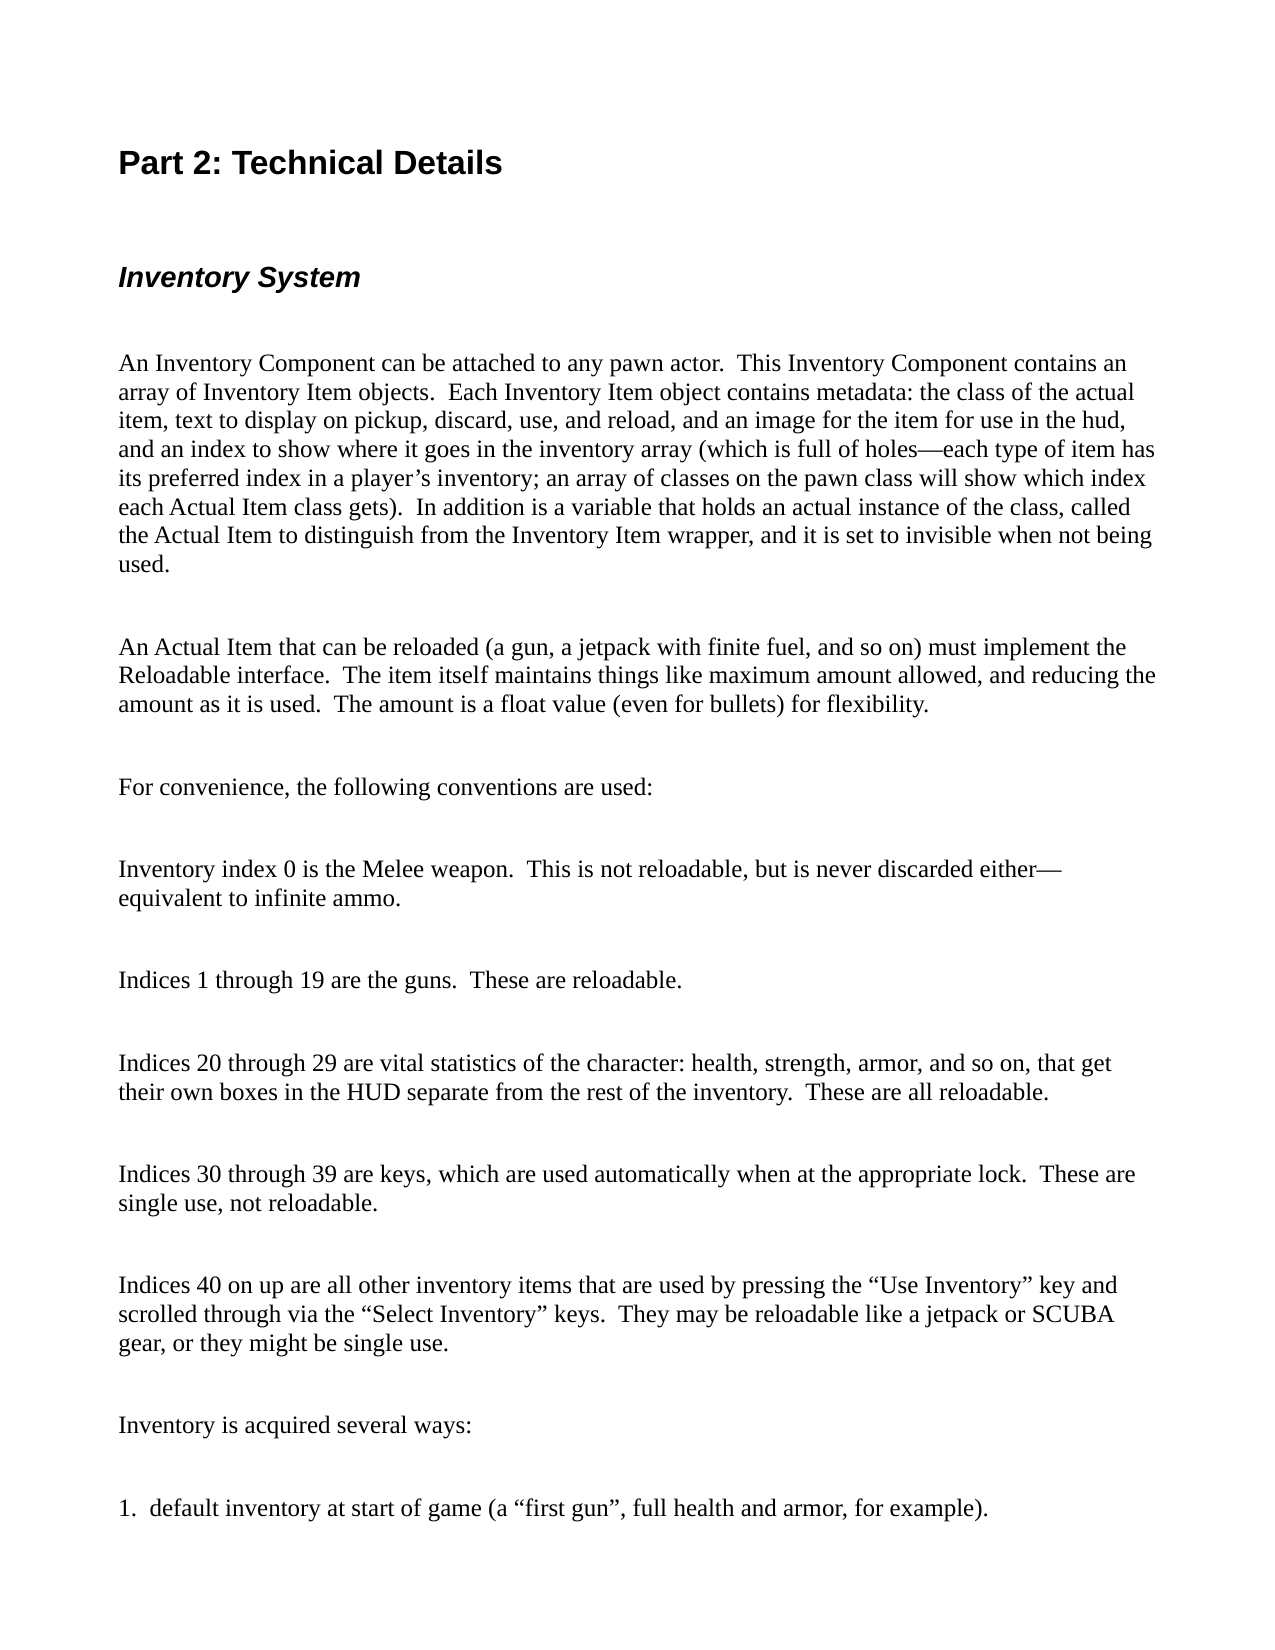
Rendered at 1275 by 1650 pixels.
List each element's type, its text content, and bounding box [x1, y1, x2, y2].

text Indices 30 through 39 are keys, which are used automatically when at the appropriate lock. These are single use, not reloadable. [118, 1159, 1157, 1217]
text Inventory index 0 is the Melee weapon. This is not reloadable, but is never discarded either—equivalent to infinite ammo. [118, 854, 1157, 912]
text Indices 1 through 19 are the guns. These are reloadable. [118, 965, 1157, 994]
text 1. default inventory at start of game (a “first gun”, full health and armor, for example). [118, 1493, 1157, 1522]
text For convenience, the following conventions are used: [118, 772, 1157, 800]
text Inventory is acquired several ways: [118, 1410, 1157, 1439]
text An Inventory Component can be attached to any pawn actor. This Inventory Component contains an array of Inventory Item objects. Each Inventory Item object contains metadata: the class of the actual item, text to display on pickup, discard, use, and reload, and an image for the item for use in the hud, and an index to show where it goes in the inventory array (which is full of holes—each type of item has its preferred index in a player’s inventory; an array of classes on the pawn class will show which index each Actual Item class gets). In addition is a variable that holds an actual instance of the class, called the Actual Item to distinguish from the Inventory Item wrapper, and it is set to invisible when not being used. [118, 348, 1157, 578]
text Indices 20 through 29 are vital statistics of the character: health, strength, armor, and so on, that get their own boxes in the HUD separate from the rest of the inventory. These are all reloadable. [118, 1048, 1157, 1105]
subtitle Inventory System [118, 261, 1157, 294]
subtitle Part 2: Technical Details [118, 143, 1157, 182]
text An Actual Item that can be reloaded (a gun, a jetpack with finite fuel, and so on) must implement the Reloadable interface. The item itself maintains things like maximum amount allowed, and reducing the amount as it is used. The amount is a float value (even for bullets) for flexibility. [118, 632, 1157, 718]
text Indices 40 on up are all other inventory items that are used by pressing the “Use Inventory” key and scrolled through via the “Select Inventory” keys. They may be reloadable like a jetpack or SCUBA gear, or they might be single use. [118, 1270, 1157, 1357]
